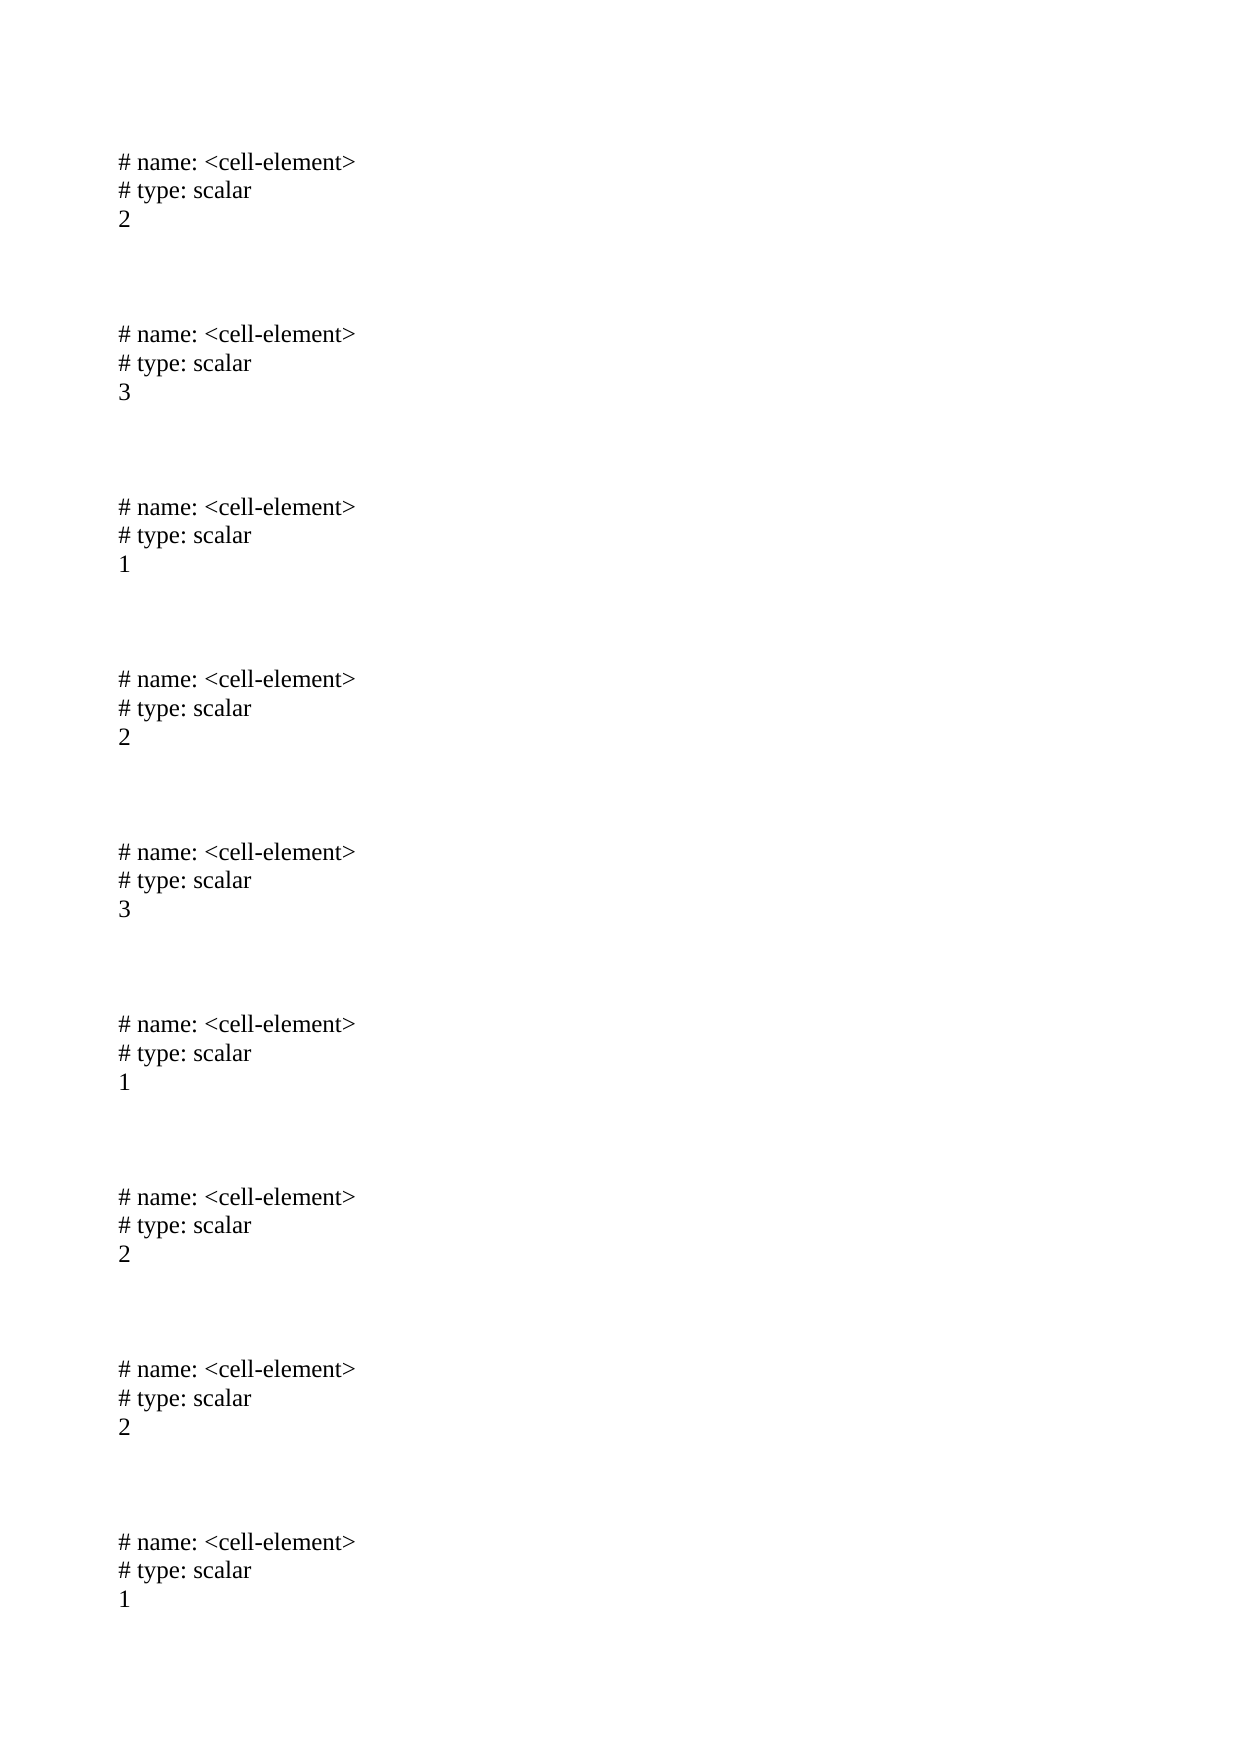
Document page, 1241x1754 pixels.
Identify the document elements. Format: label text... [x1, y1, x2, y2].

text # name: <cell-element> [118, 1182, 1122, 1211]
text 1 [118, 1067, 1122, 1096]
text # type: scalar [118, 348, 1122, 377]
text # name: <cell-element> [118, 1009, 1122, 1038]
text # type: scalar [118, 1211, 1122, 1239]
text # name: <cell-element> [118, 1354, 1122, 1383]
text 2 [118, 204, 1122, 233]
text # type: scalar [118, 1383, 1122, 1412]
text 3 [118, 377, 1122, 406]
text # type: scalar [118, 1038, 1122, 1067]
text # name: <cell-element> [118, 319, 1122, 348]
text # type: scalar [118, 693, 1122, 722]
text # name: <cell-element> [118, 837, 1122, 866]
text # name: <cell-element> [118, 147, 1122, 176]
text 2 [118, 722, 1122, 751]
text 1 [118, 549, 1122, 578]
text 3 [118, 894, 1122, 923]
text # name: <cell-element> [118, 492, 1122, 521]
text # type: scalar [118, 176, 1122, 204]
text # name: <cell-element> [118, 664, 1122, 693]
text # type: scalar [118, 1556, 1122, 1584]
text 1 [118, 1584, 1122, 1613]
text 2 [118, 1239, 1122, 1268]
text # type: scalar [118, 521, 1122, 549]
text # name: <cell-element> [118, 1527, 1122, 1556]
text # type: scalar [118, 866, 1122, 894]
text 2 [118, 1412, 1122, 1441]
